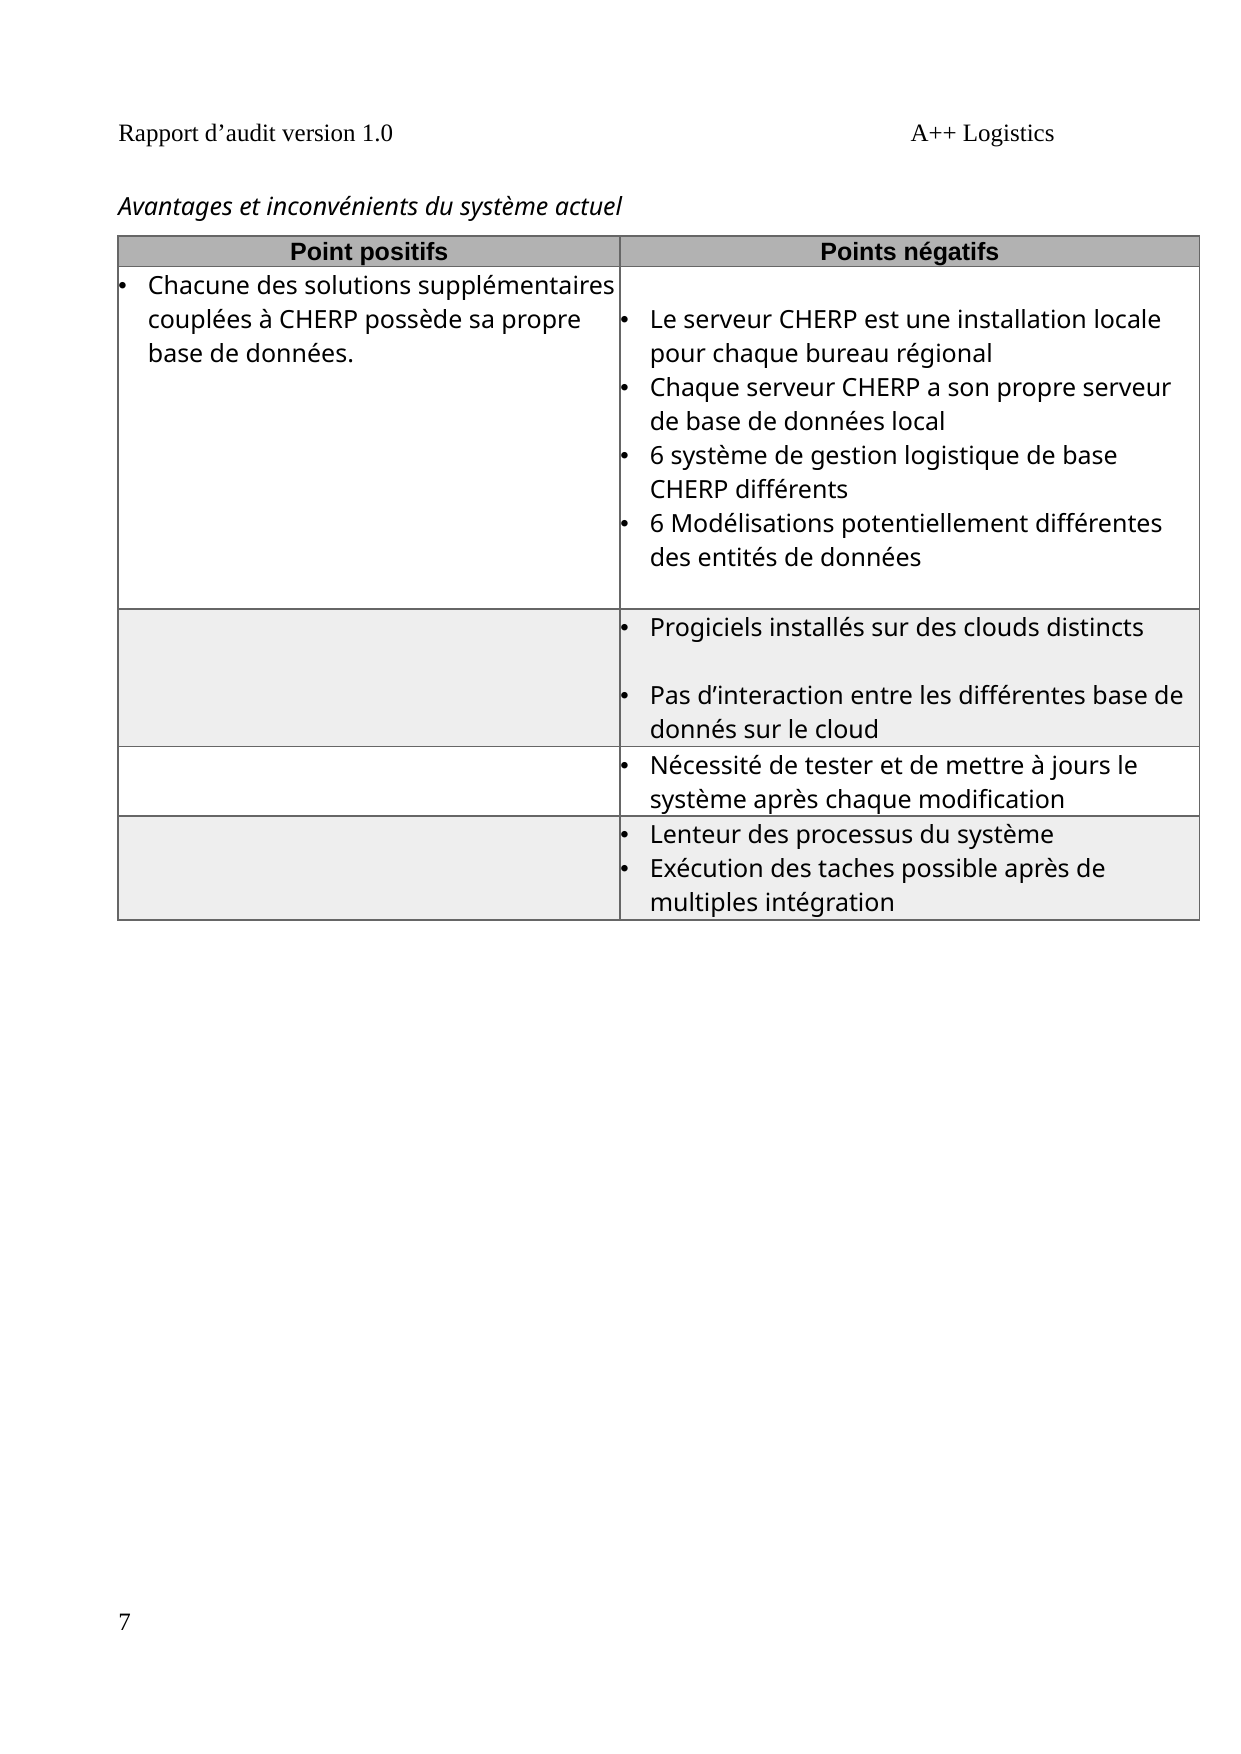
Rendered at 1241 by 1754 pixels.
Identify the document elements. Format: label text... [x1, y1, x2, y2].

table_cell Chacune des solutions supplémentaires couplées à CHERP possède sa propre base de données. [119, 267, 619, 608]
table_cell Nécessité de tester et de mettre à jours le système après chaque modification [621, 747, 1199, 815]
table_cell Progiciels installés sur des clouds distincts Pas d’interaction entre les différentes base de donnés sur le cloud [621, 610, 1199, 746]
table_cell Le serveur CHERP est une installation locale pour chaque bureau régional Chaque serveur CHERP a son propre serveur de base de données local 6 système de gestion logistique de base CHERP différents 6 Modélisations potentiellement différentes des entités de données [621, 267, 1199, 608]
table_header Points négatifs [621, 237, 1199, 266]
text Avantages et inconvénients du système actuel [118, 189, 1122, 223]
table_cell [119, 747, 619, 815]
table_cell [119, 817, 619, 919]
table_header Point positifs [119, 237, 619, 266]
table_cell [119, 610, 619, 746]
table_cell Lenteur des processus du système Exécution des taches possible après de multiples intégration [621, 817, 1199, 919]
